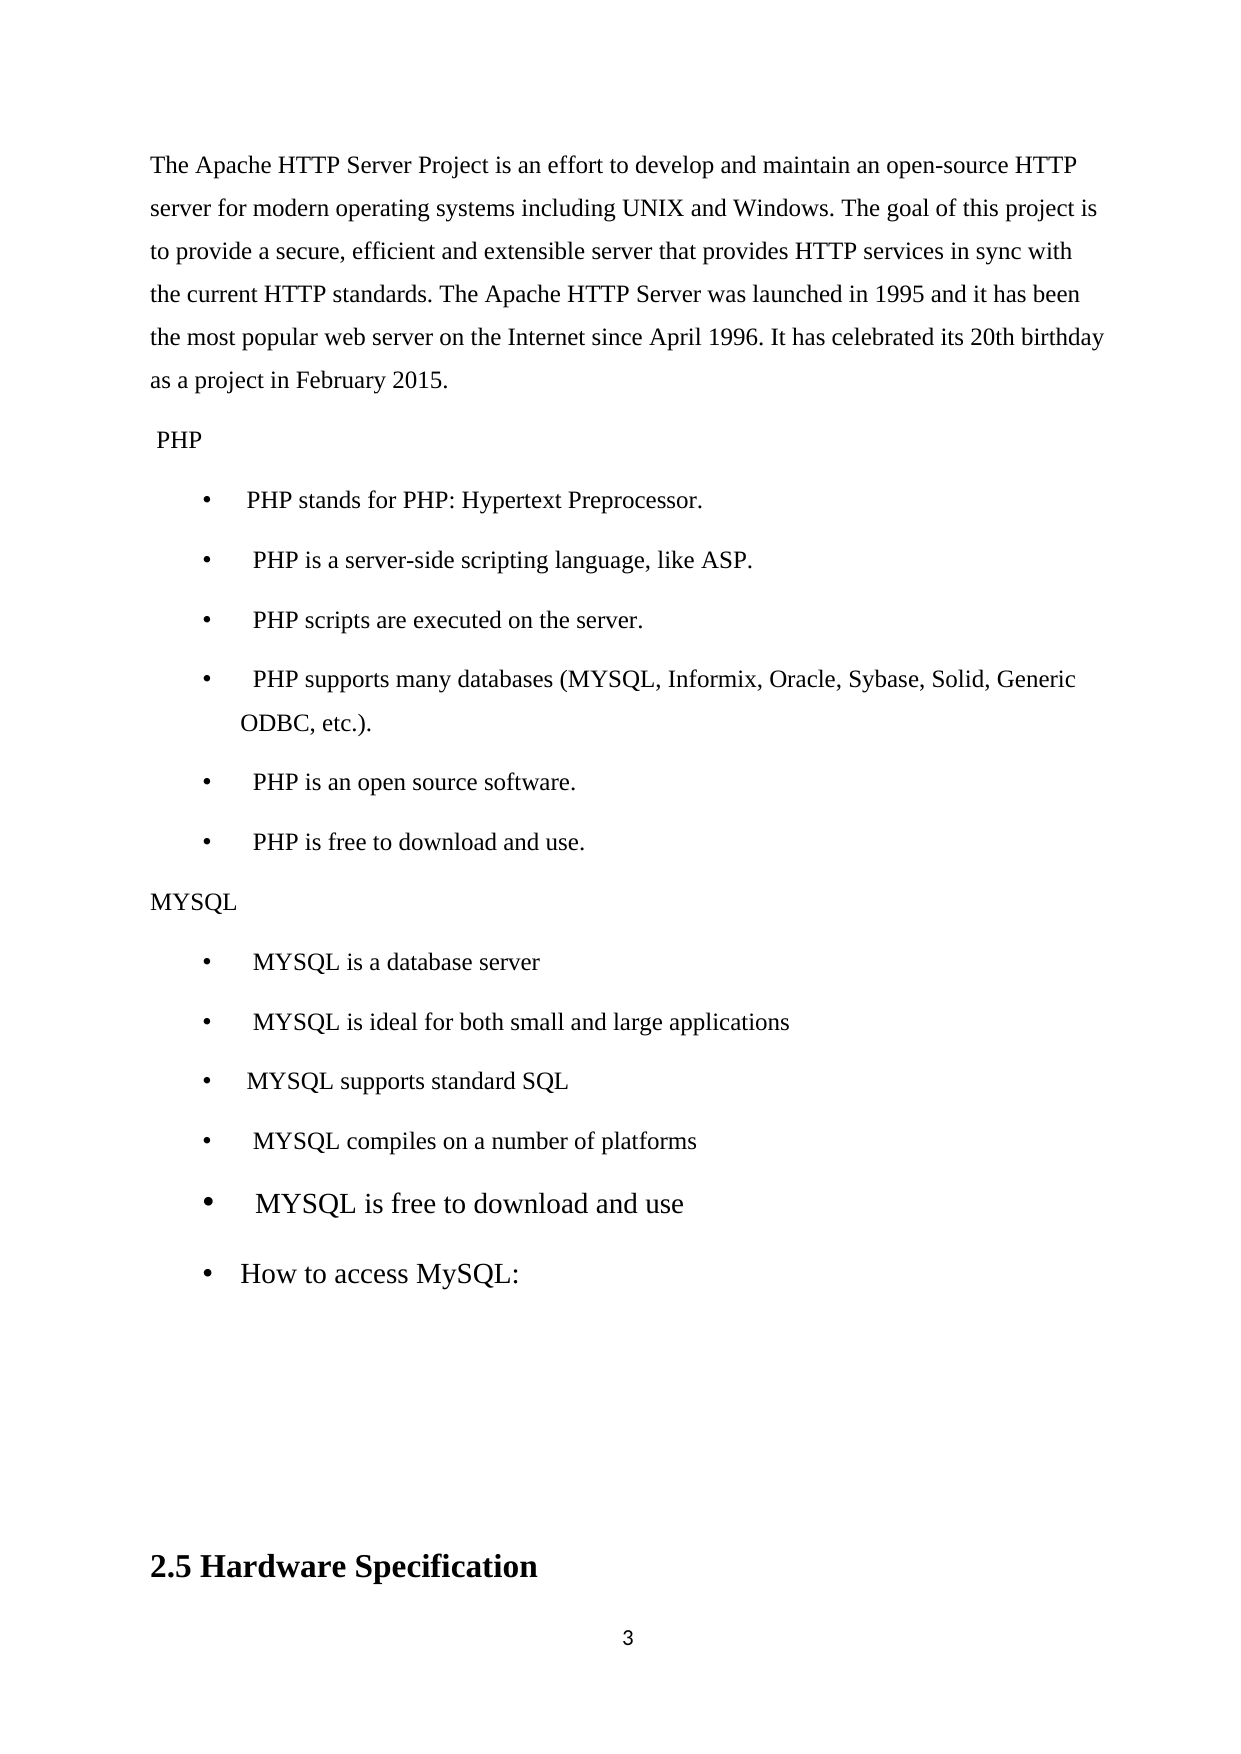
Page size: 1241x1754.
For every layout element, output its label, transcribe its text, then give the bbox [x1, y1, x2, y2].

list MYSQL is ideal for both small and large applications [203, 1007, 1105, 1035]
list PHP supports many databases (MYSQL, Informix, Oracle, Sybase, Solid, Generic ODBC, etc.). [203, 664, 1105, 736]
text 2.5 Hardware Specification [150, 1546, 1105, 1584]
list MYSQL is a database server [203, 947, 1105, 976]
list PHP is an open source software. [203, 767, 1105, 796]
list MYSQL supports standard SQL [203, 1066, 1105, 1095]
list MYSQL compiles on a number of platforms [203, 1126, 1105, 1155]
list PHP stands for PHP: Hypertext Preprocessor. [203, 485, 1105, 514]
text MYSQL [150, 887, 1105, 916]
text The Apache HTTP Server Project is an effort to develop and maintain an open-source HTTP server for modern operating systems including UNIX and Windows. The goal of this project is to provide a secure, efficient and extensible server that provides HTTP services in sync with the current HTTP standards. The Apache HTTP Server was launched in 1995 and it has been the most popular web server on the Internet since April 1996. It has celebrated its 20th birthday as a project in February 2015. [150, 150, 1105, 394]
list PHP is a server-side scripting language, like ASP. [203, 545, 1105, 574]
list PHP is free to download and use. [203, 827, 1105, 856]
text PHP [150, 425, 1105, 454]
list PHP scripts are executed on the server. [203, 605, 1105, 633]
list How to access MySQL: [203, 1256, 1105, 1290]
list MYSQL is free to download and use [203, 1186, 1105, 1221]
